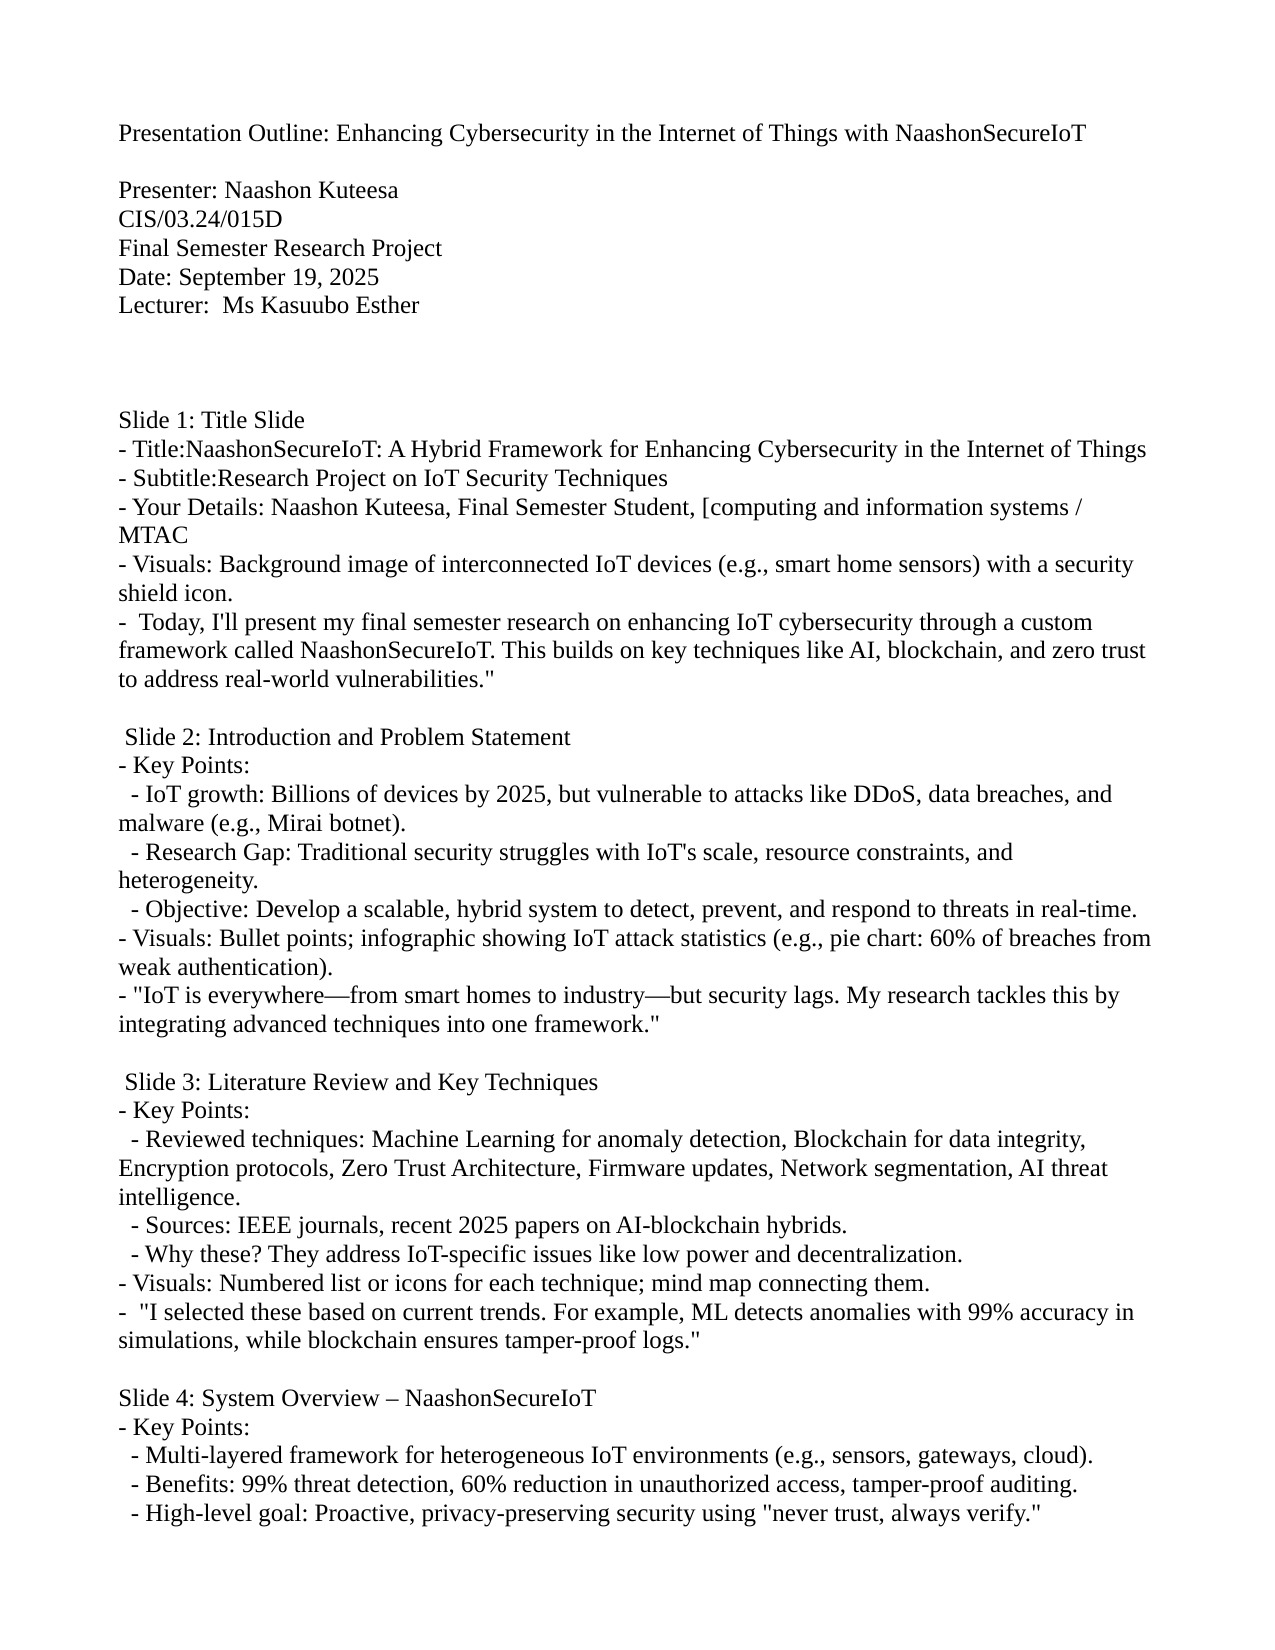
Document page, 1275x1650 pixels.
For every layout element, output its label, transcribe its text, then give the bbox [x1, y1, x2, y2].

text - "IoT is everywhere—from smart homes to industry—but security lags. My research tackles this by integrating advanced techniques into one framework." [118, 981, 1157, 1038]
text - Visuals: Bullet points; infographic showing IoT attack statistics (e.g., pie chart: 60% of breaches from weak authentication). [118, 923, 1157, 981]
text Slide 3: Literature Review and Key Techniques [118, 1067, 1157, 1096]
text - Key Points: [118, 1412, 1157, 1441]
text - Objective: Develop a scalable, hybrid system to detect, prevent, and respond to threats in real-time. [118, 894, 1157, 923]
text - Subtitle:Research Project on IoT Security Techniques [118, 463, 1157, 492]
text - Key Points: [118, 751, 1157, 779]
text Date: September 19, 2025 [118, 262, 1157, 291]
text Slide 2: Introduction and Problem Statement [118, 722, 1157, 751]
text Slide 1: Title Slide [118, 406, 1157, 434]
text - "I selected these based on current trends. For example, ML detects anomalies with 99% accuracy in simulations, while blockchain ensures tamper-proof logs." [118, 1297, 1157, 1354]
text - Visuals: Numbered list or icons for each technique; mind map connecting them. [118, 1268, 1157, 1297]
text - Your Details: Naashon Kuteesa, Final Semester Student, [computing and information systems / MTAC [118, 492, 1157, 549]
text Final Semester Research Project [118, 233, 1157, 262]
text - Why these? They address IoT-specific issues like low power and decentralization. [118, 1239, 1157, 1268]
text Lecturer: Ms Kasuubo Esther [118, 291, 1157, 319]
text Presenter: Naashon Kuteesa [118, 176, 1157, 204]
text Presentation Outline: Enhancing Cybersecurity in the Internet of Things with NaashonSecureIoT [118, 118, 1157, 147]
text - Today, I'll present my final semester research on enhancing IoT cybersecurity through a custom framework called NaashonSecureIoT. This builds on key techniques like AI, blockchain, and zero trust to address real-world vulnerabilities." [118, 607, 1157, 693]
text - High-level goal: Proactive, privacy-preserving security using "never trust, always verify." [118, 1498, 1157, 1527]
text - Key Points: [118, 1096, 1157, 1124]
text - Benefits: 99% threat detection, 60% reduction in unauthorized access, tamper-proof auditing. [118, 1469, 1157, 1498]
text - IoT growth: Billions of devices by 2025, but vulnerable to attacks like DDoS, data breaches, and malware (e.g., Mirai botnet). [118, 779, 1157, 837]
text - Research Gap: Traditional security struggles with IoT's scale, resource constraints, and heterogeneity. [118, 837, 1157, 894]
text - Multi-layered framework for heterogeneous IoT environments (e.g., sensors, gateways, cloud). [118, 1441, 1157, 1469]
text Slide 4: System Overview – NaashonSecureIoT [118, 1383, 1157, 1412]
text - Reviewed techniques: Machine Learning for anomaly detection, Blockchain for data integrity, Encryption protocols, Zero Trust Architecture, Firmware updates, Network segmentation, AI threat intelligence. [118, 1124, 1157, 1211]
text CIS/03.24/015D [118, 204, 1157, 233]
text - Title:NaashonSecureIoT: A Hybrid Framework for Enhancing Cybersecurity in the Internet of Things [118, 434, 1157, 463]
text - Sources: IEEE journals, recent 2025 papers on AI-blockchain hybrids. [118, 1211, 1157, 1239]
text - Visuals: Background image of interconnected IoT devices (e.g., smart home sensors) with a security shield icon. [118, 549, 1157, 607]
